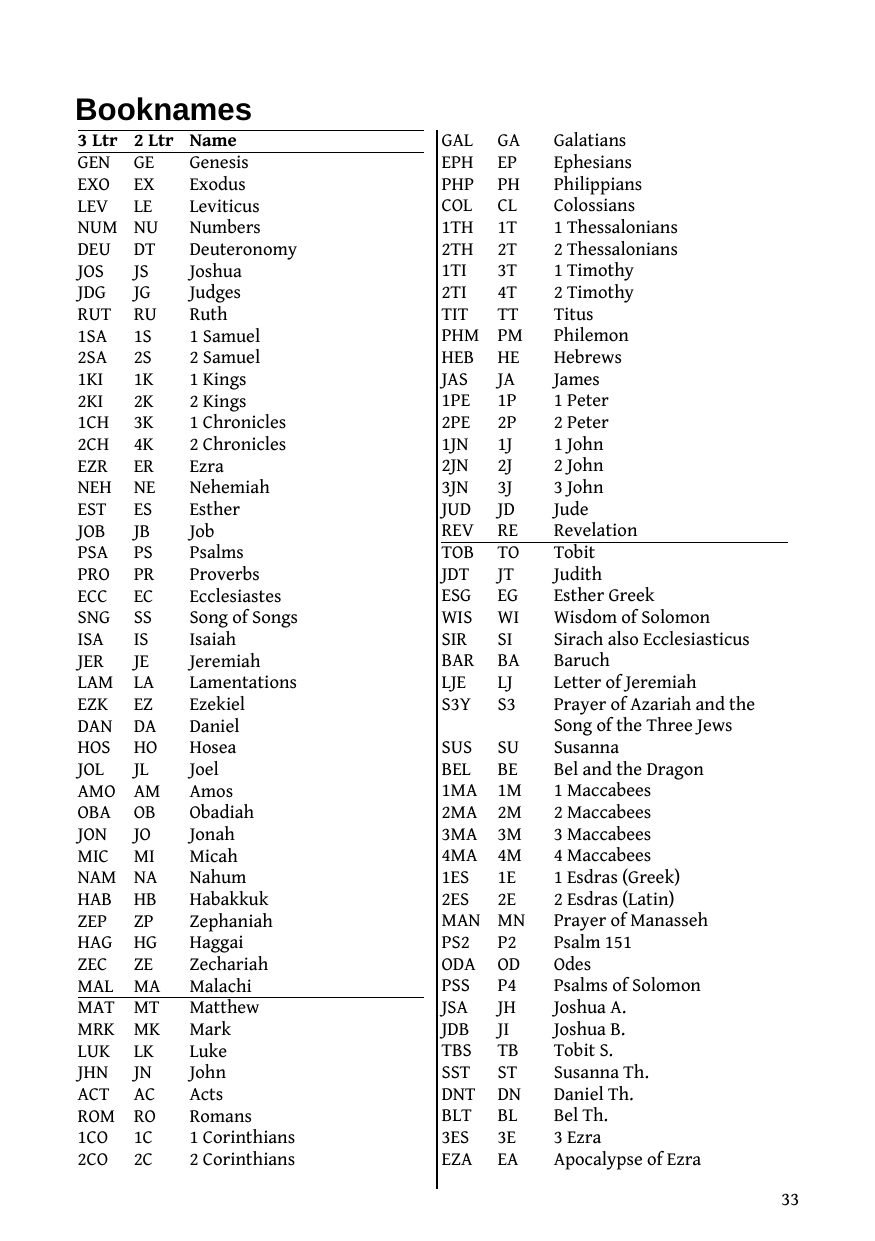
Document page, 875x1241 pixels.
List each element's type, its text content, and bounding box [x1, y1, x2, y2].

table_cell SS [134, 607, 189, 629]
table_cell Baruch [554, 651, 788, 672]
table_cell 1 Thessalonians [554, 217, 788, 239]
table_cell Job [189, 521, 424, 542]
table_cell DN [498, 1084, 553, 1106]
table_cell ROM [78, 1106, 133, 1127]
table_cell 2 Timothy [554, 282, 788, 304]
table_cell HB [134, 889, 189, 911]
table_cell PS2 [441, 932, 497, 954]
table_cell Amos [189, 781, 424, 802]
table_cell 1 Kings [189, 369, 424, 391]
table_cell Letter of Jeremiah [554, 672, 788, 694]
table_cell Philippians [554, 174, 788, 195]
table_cell NE [134, 477, 189, 499]
table_cell 1PE [441, 390, 497, 412]
table_cell BEL [441, 759, 497, 781]
table_cell 3K [134, 412, 189, 434]
table_cell TB [498, 1041, 553, 1062]
table_cell ESG [441, 586, 497, 607]
table_cell EZA [441, 1149, 497, 1171]
table_cell BE [498, 759, 553, 781]
table_cell HE [498, 347, 553, 369]
table_cell 3J [498, 477, 553, 499]
table_cell MRK [78, 1019, 133, 1041]
table_cell James [554, 369, 788, 390]
table_cell Philemon [554, 325, 788, 347]
table_cell Prayer of Azariah and the Song of the Three Jews [554, 694, 788, 737]
table_cell Zephaniah [189, 911, 424, 932]
table_cell 1CO [78, 1128, 133, 1149]
table_cell JG [134, 282, 189, 304]
table_cell 1MA [441, 781, 497, 802]
table_cell Daniel [189, 716, 424, 737]
table_cell PHM [441, 325, 497, 347]
table_cell CL [498, 195, 553, 217]
table_cell Colossians [554, 195, 788, 217]
table_cell SNG [78, 607, 133, 629]
table_cell 2TH [441, 239, 497, 260]
table_cell RO [134, 1106, 189, 1127]
table_cell 1 Samuel [189, 326, 424, 347]
table_cell RUT [78, 304, 133, 326]
table_cell JSA [441, 997, 497, 1019]
table_cell 2 Maccabees [554, 802, 788, 824]
table_cell JN [134, 1063, 189, 1084]
table_cell 1 Peter [554, 390, 788, 412]
table_cell Zechariah [189, 954, 424, 976]
table_cell PM [498, 325, 553, 347]
table_cell GAL [441, 130, 497, 152]
table_header 2 Ltr [134, 131, 189, 152]
table_cell 2 Esdras (Latin) [554, 889, 788, 911]
table_cell LEV [78, 196, 133, 217]
table_cell Song of Songs [189, 607, 424, 629]
table_cell DT [134, 239, 189, 261]
table_cell 1E [498, 867, 553, 889]
table_cell JO [134, 824, 189, 846]
table_cell 1 Chronicles [189, 412, 424, 434]
table_cell 1 Corinthians [189, 1128, 424, 1149]
table_cell Mark [189, 1019, 424, 1041]
table_cell 1P [498, 390, 553, 412]
table_cell Bel Th. [554, 1106, 788, 1127]
table_cell HAB [78, 889, 133, 911]
table_cell SIR [441, 629, 497, 651]
table_cell Hosea [189, 737, 424, 759]
table_cell Esther Greek [554, 586, 788, 607]
table_cell NU [134, 217, 189, 239]
table_cell Psalms [189, 542, 424, 564]
table_cell Jeremiah [189, 651, 424, 672]
table_header Name [189, 131, 424, 152]
table_cell 3MA [441, 824, 497, 846]
table_cell Lamentations [189, 672, 424, 694]
table_cell 2T [498, 239, 553, 260]
table_cell PR [134, 564, 189, 586]
table_cell Sirach also Ecclesiasticus [554, 629, 788, 651]
table_cell Esther [189, 499, 424, 521]
table_cell Micah [189, 846, 424, 867]
table_cell 2 John [554, 455, 788, 477]
table_cell WIS [441, 607, 497, 629]
table_cell Ruth [189, 304, 424, 326]
table_cell Judges [189, 282, 424, 304]
table_cell ES [134, 499, 189, 521]
table_cell 3T [498, 260, 553, 282]
table_cell SI [498, 629, 553, 651]
table_cell 2 Samuel [189, 347, 424, 369]
table_cell 1 John [554, 434, 788, 455]
table_cell Matthew [189, 998, 424, 1019]
table_cell Ecclesiastes [189, 586, 424, 607]
table_cell COL [441, 195, 497, 217]
table_cell Isaiah [189, 629, 424, 651]
table_cell ER [134, 456, 189, 477]
table_cell MAN [441, 911, 497, 932]
table_cell GE [134, 153, 189, 174]
table_cell Deuteronomy [189, 239, 424, 261]
table_cell ZEC [78, 954, 133, 976]
table_cell HEB [441, 347, 497, 369]
table_cell NEH [78, 477, 133, 499]
table_cell LAM [78, 672, 133, 694]
table_cell 1 Timothy [554, 260, 788, 282]
table_cell BL [498, 1106, 553, 1127]
table_cell Susanna [554, 737, 788, 759]
table_cell EZR [78, 456, 133, 477]
table_cell OD [498, 954, 553, 976]
table_cell 3E [498, 1127, 553, 1149]
table_cell Jude [554, 499, 788, 520]
table_cell OB [134, 802, 189, 824]
table_cell Habakkuk [189, 889, 424, 911]
table_cell 2P [498, 412, 553, 434]
table_cell Exodus [189, 174, 424, 196]
table_cell 1ES [441, 867, 497, 889]
table_cell P2 [498, 932, 553, 954]
table_cell 1K [134, 369, 189, 391]
table_cell EPH [441, 152, 497, 174]
table_cell Haggai [189, 932, 424, 954]
table_cell Bel and the Dragon [554, 759, 788, 781]
table_cell Ephesians [554, 152, 788, 174]
table_cell IS [134, 629, 189, 651]
table_cell JL [134, 759, 189, 781]
table_cell SU [498, 737, 553, 759]
table_cell Titus [554, 304, 788, 325]
table_cell 1KI [78, 369, 133, 391]
table_cell 1T [498, 217, 553, 239]
table_cell Hebrews [554, 347, 788, 369]
table_cell MAT [78, 998, 133, 1019]
table_cell ACT [78, 1084, 133, 1106]
table_cell ST [498, 1062, 553, 1084]
table_cell Joshua B. [554, 1019, 788, 1041]
table_cell LUK [78, 1041, 133, 1062]
table_cell 3 Ezra [554, 1127, 788, 1149]
table_cell ZP [134, 911, 189, 932]
table_cell PHP [441, 174, 497, 195]
table_cell Daniel Th. [554, 1084, 788, 1106]
table_cell Galatians [554, 130, 788, 152]
table_cell RU [134, 304, 189, 326]
table_cell Tobit [554, 543, 788, 564]
table_cell PSS [441, 976, 497, 997]
table_cell 2KI [78, 391, 133, 412]
table_cell EA [498, 1149, 553, 1171]
table_cell ODA [441, 954, 497, 976]
table_cell 4MA [441, 846, 497, 867]
table_cell AC [134, 1084, 189, 1106]
table_cell 2 Kings [189, 391, 424, 412]
table_cell MI [134, 846, 189, 867]
table_cell JAS [441, 369, 497, 390]
table_cell SUS [441, 737, 497, 759]
table_cell AM [134, 781, 189, 802]
table_cell Psalms of Solomon [554, 976, 788, 997]
table_cell EZ [134, 694, 189, 716]
table_cell MA [134, 976, 189, 997]
table_cell Joel [189, 759, 424, 781]
table_cell JER [78, 651, 133, 672]
table_cell OBA [78, 802, 133, 824]
table_cell Revelation [554, 520, 788, 542]
table_cell LJE [441, 672, 497, 694]
table_cell Odes [554, 954, 788, 976]
table_cell Jonah [189, 824, 424, 846]
table_cell Joshua [189, 261, 424, 282]
table_cell JB [134, 521, 189, 542]
table_cell Romans [189, 1106, 424, 1127]
table_cell TT [498, 304, 553, 325]
table_cell ISA [78, 629, 133, 651]
table_cell 2 Corinthians [189, 1149, 424, 1171]
table_cell RE [498, 520, 553, 542]
table_cell Wisdom of Solomon [554, 607, 788, 629]
table_cell 2E [498, 889, 553, 911]
table_cell 3M [498, 824, 553, 846]
table_cell TIT [441, 304, 497, 325]
table_cell 2MA [441, 802, 497, 824]
table_cell JI [498, 1019, 553, 1041]
table_cell LK [134, 1041, 189, 1062]
table_cell Malachi [189, 976, 424, 997]
table_cell Nahum [189, 867, 424, 889]
table_cell 2CH [78, 434, 133, 456]
table_cell EG [498, 586, 553, 607]
table_cell Luke [189, 1041, 424, 1062]
table_cell ZE [134, 954, 189, 976]
table_cell 3JN [441, 477, 497, 499]
table_cell 4 Maccabees [554, 846, 788, 867]
table_cell 1TH [441, 217, 497, 239]
table_cell 1M [498, 781, 553, 802]
table_cell JDT [441, 564, 497, 586]
table_cell AMO [78, 781, 133, 802]
table_cell Numbers [189, 217, 424, 239]
table_cell Nehemiah [189, 477, 424, 499]
table_cell 1SA [78, 326, 133, 347]
table_cell EX [134, 174, 189, 196]
table_cell Acts [189, 1084, 424, 1106]
table_cell Ezra [189, 456, 424, 477]
table_cell WI [498, 607, 553, 629]
table_cell 1 Maccabees [554, 781, 788, 802]
table_cell 1S [134, 326, 189, 347]
table_cell S3Y [441, 694, 497, 737]
table_cell LJ [498, 672, 553, 694]
table_cell NAM [78, 867, 133, 889]
table_cell Ezekiel [189, 694, 424, 716]
table_header 3 Ltr [78, 131, 133, 152]
table_cell EST [78, 499, 133, 521]
table_cell BLT [441, 1106, 497, 1127]
table_cell John [189, 1063, 424, 1084]
table_cell LE [134, 196, 189, 217]
table_cell DA [134, 716, 189, 737]
table_cell REV [441, 520, 497, 542]
table_cell ECC [78, 586, 133, 607]
table_cell JOB [78, 521, 133, 542]
table_cell 4M [498, 846, 553, 867]
table_cell JDG [78, 282, 133, 304]
table_cell JHN [78, 1063, 133, 1084]
table_cell JON [78, 824, 133, 846]
table_cell Apocalypse of Ezra [554, 1149, 788, 1171]
table_cell Susanna Th. [554, 1062, 788, 1084]
table_cell ZEP [78, 911, 133, 932]
table_cell 1 Esdras (Greek) [554, 867, 788, 889]
table_cell TBS [441, 1041, 497, 1062]
table_cell GA [498, 130, 553, 152]
table_cell PH [498, 174, 553, 195]
table_cell PSA [78, 542, 133, 564]
table_cell 2 Thessalonians [554, 239, 788, 260]
table_cell JE [134, 651, 189, 672]
table_cell EC [134, 586, 189, 607]
table_cell MK [134, 1019, 189, 1041]
table_cell BA [498, 651, 553, 672]
table_cell 2 Chronicles [189, 434, 424, 456]
table_cell 1TI [441, 260, 497, 282]
table_cell HOS [78, 737, 133, 759]
table_cell EP [498, 152, 553, 174]
table_cell Judith [554, 564, 788, 586]
table_cell 1CH [78, 412, 133, 434]
table_cell PS [134, 542, 189, 564]
table_cell Obadiah [189, 802, 424, 824]
subtitle Booknames [75, 91, 799, 127]
table_cell S3 [498, 694, 553, 737]
table_cell EZK [78, 694, 133, 716]
table_cell TOB [441, 543, 497, 564]
table_cell HO [134, 737, 189, 759]
table_cell 3ES [441, 1127, 497, 1149]
table_cell 2K [134, 391, 189, 412]
table_cell 2J [498, 455, 553, 477]
table_cell 2JN [441, 455, 497, 477]
table_cell JUD [441, 499, 497, 520]
table_cell 3 Maccabees [554, 824, 788, 846]
table_cell NA [134, 867, 189, 889]
table_cell Joshua A. [554, 997, 788, 1019]
table_cell HAG [78, 932, 133, 954]
table_cell 1J [498, 434, 553, 455]
table_cell 1C [134, 1128, 189, 1149]
table_cell Leviticus [189, 196, 424, 217]
table_cell TO [498, 543, 553, 564]
table_cell LA [134, 672, 189, 694]
table_cell Prayer of Manasseh [554, 911, 788, 932]
table_cell DAN [78, 716, 133, 737]
table_cell JS [134, 261, 189, 282]
table_cell 2C [134, 1149, 189, 1171]
table_cell JDB [441, 1019, 497, 1041]
table_cell DNT [441, 1084, 497, 1106]
table_cell JT [498, 564, 553, 586]
table_cell MIC [78, 846, 133, 867]
table_cell MAL [78, 976, 133, 997]
table_cell 2PE [441, 412, 497, 434]
table_cell 2S [134, 347, 189, 369]
table_cell JOL [78, 759, 133, 781]
table_cell HG [134, 932, 189, 954]
table_cell 1JN [441, 434, 497, 455]
table_cell Psalm 151 [554, 932, 788, 954]
table_cell Genesis [189, 153, 424, 174]
table_cell JD [498, 499, 553, 520]
table_cell EXO [78, 174, 133, 196]
table_cell 2CO [78, 1149, 133, 1171]
table_cell PRO [78, 564, 133, 586]
table_cell NUM [78, 217, 133, 239]
table_cell JH [498, 997, 553, 1019]
table_cell 2SA [78, 347, 133, 369]
table_cell 2ES [441, 889, 497, 911]
table_cell Proverbs [189, 564, 424, 586]
table_cell 2TI [441, 282, 497, 304]
table_cell JOS [78, 261, 133, 282]
table_cell DEU [78, 239, 133, 261]
table_cell MN [498, 911, 553, 932]
table_cell JA [498, 369, 553, 390]
table_cell 4K [134, 434, 189, 456]
table_cell P4 [498, 976, 553, 997]
table_cell 2M [498, 802, 553, 824]
table_cell Tobit S. [554, 1041, 788, 1062]
table_cell SST [441, 1062, 497, 1084]
table_cell 2 Peter [554, 412, 788, 434]
table_cell 4T [498, 282, 553, 304]
table_cell MT [134, 998, 189, 1019]
table_cell 3 John [554, 477, 788, 499]
table_cell BAR [441, 651, 497, 672]
table_cell GEN [78, 153, 133, 174]
